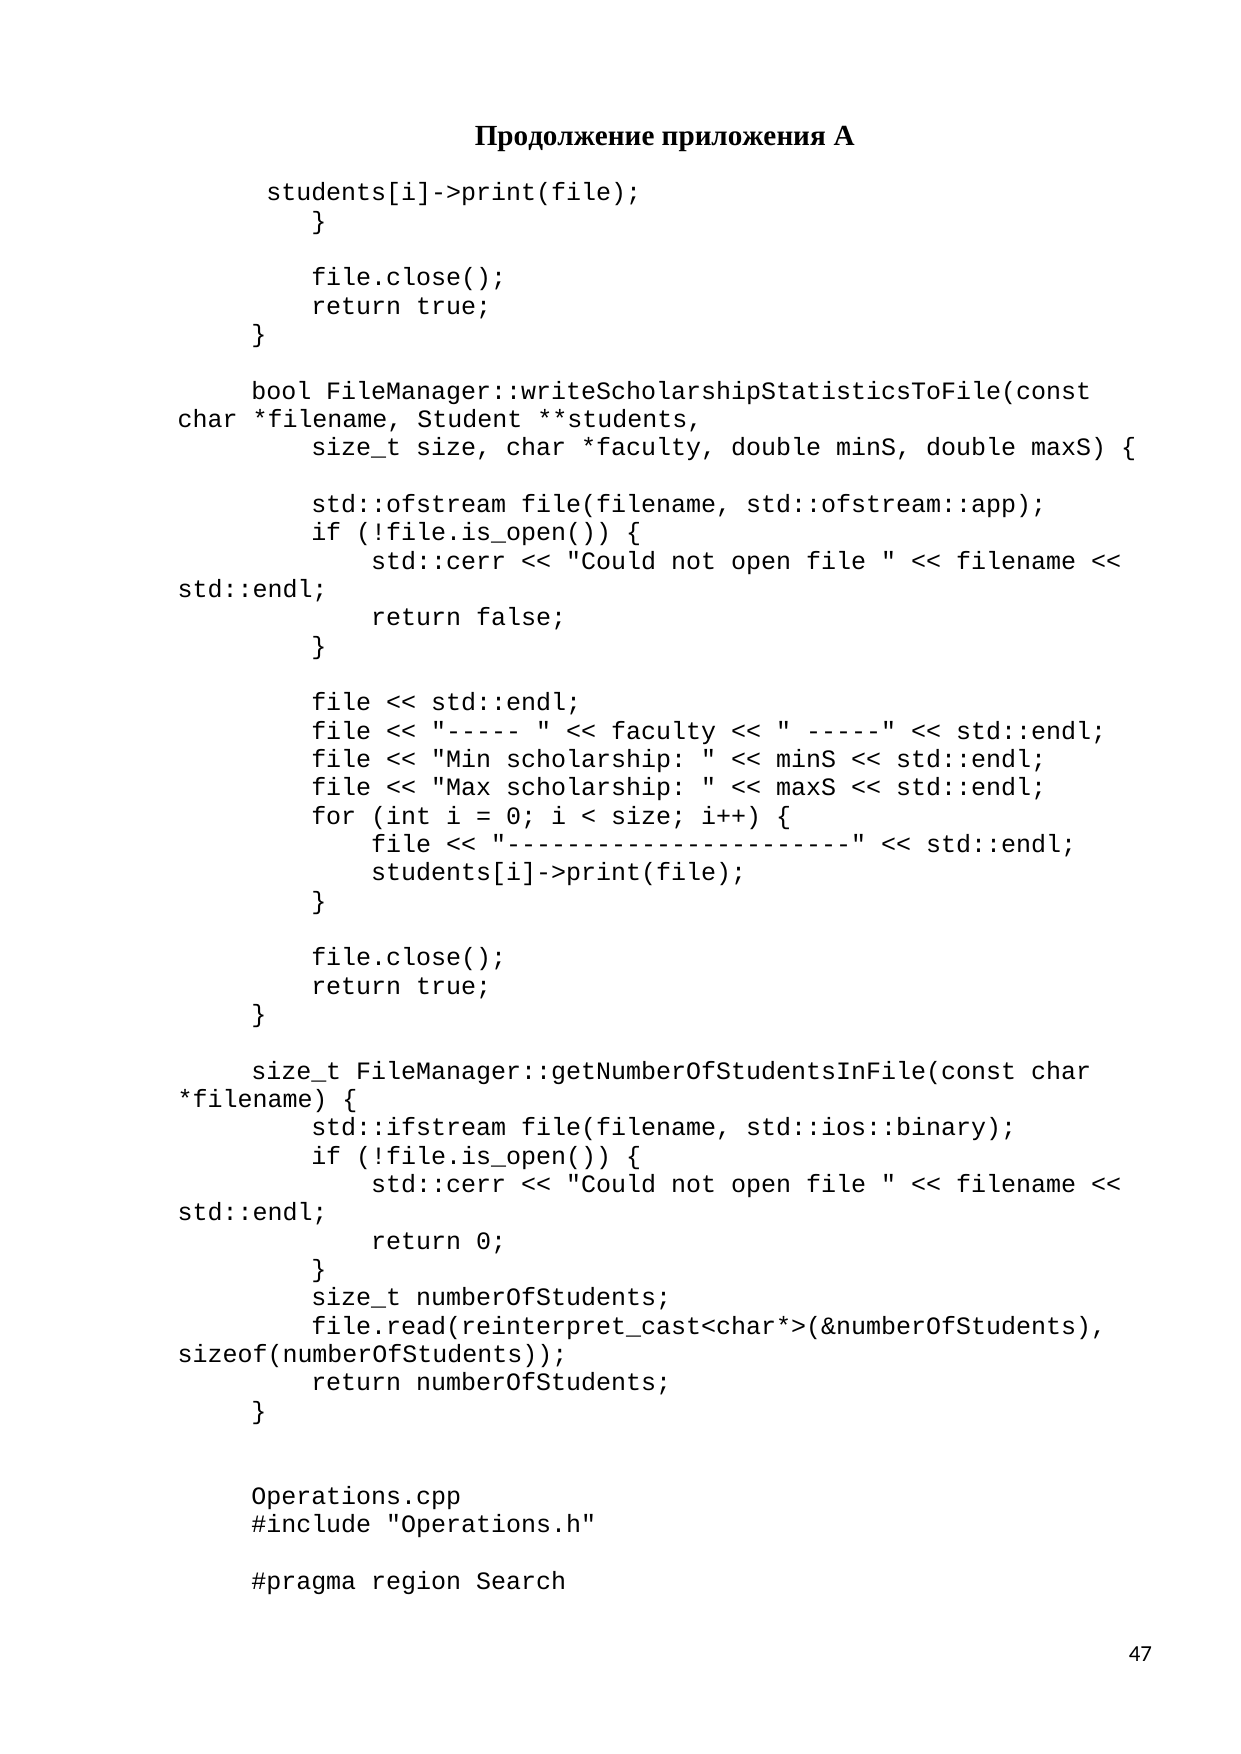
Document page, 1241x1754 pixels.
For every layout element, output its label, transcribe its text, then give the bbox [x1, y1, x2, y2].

text file.read(reinterpret_cast<char*>(&numberOfStudents), sizeof(numberOfStudents)); [177, 1313, 1152, 1370]
text } [177, 1002, 1152, 1030]
text file << "----- " << faculty << " -----" << std::endl; [177, 718, 1152, 747]
text file << "Max scholarship: " << maxS << std::endl; [177, 775, 1152, 803]
text file << std::endl; [177, 690, 1152, 718]
text std::ofstream file(filename, std::ofstream::app); [177, 492, 1152, 520]
text std::cerr << "Could not open file " << filename << std::endl; [177, 1172, 1152, 1228]
text file.close(); [177, 265, 1152, 293]
text std::cerr << "Could not open file " << filename << std::endl; [177, 548, 1152, 605]
text } [177, 1398, 1152, 1427]
text file.close(); [177, 945, 1152, 973]
text file << "-----------------------" << std::endl; [177, 832, 1152, 860]
text students[i]->print(file); [177, 860, 1152, 888]
text } [177, 633, 1152, 662]
text return true; [177, 973, 1152, 1002]
text Operations.cpp [177, 1483, 1152, 1512]
text if (!file.is_open()) { [177, 1143, 1152, 1172]
text size_t FileManager::getNumberOfStudentsInFile(const char *filename) { [177, 1058, 1152, 1115]
text } [177, 888, 1152, 917]
text #include "Operations.h" [177, 1512, 1152, 1540]
text std::ifstream file(filename, std::ios::binary); [177, 1115, 1152, 1143]
text return false; [177, 605, 1152, 633]
text file << "Min scholarship: " << minS << std::endl; [177, 747, 1152, 775]
text for (int i = 0; i < size; i++) { [177, 803, 1152, 832]
text return numberOfStudents; [177, 1370, 1152, 1398]
text if (!file.is_open()) { [177, 520, 1152, 548]
text } [177, 208, 1152, 237]
text size_t numberOfStudents; [177, 1285, 1152, 1313]
text students[i]->print(file); [177, 180, 1152, 208]
text } [177, 322, 1152, 350]
subtitle Продолжение приложения А [177, 118, 1152, 152]
text #pragma region Search [177, 1568, 1152, 1597]
text return 0; [177, 1228, 1152, 1257]
text } [177, 1257, 1152, 1285]
text return true; [177, 293, 1152, 322]
text size_t size, char *faculty, double minS, double maxS) { [177, 435, 1152, 463]
text bool FileManager::writeScholarshipStatisticsToFile(const char *filename, Student **students, [177, 378, 1152, 435]
